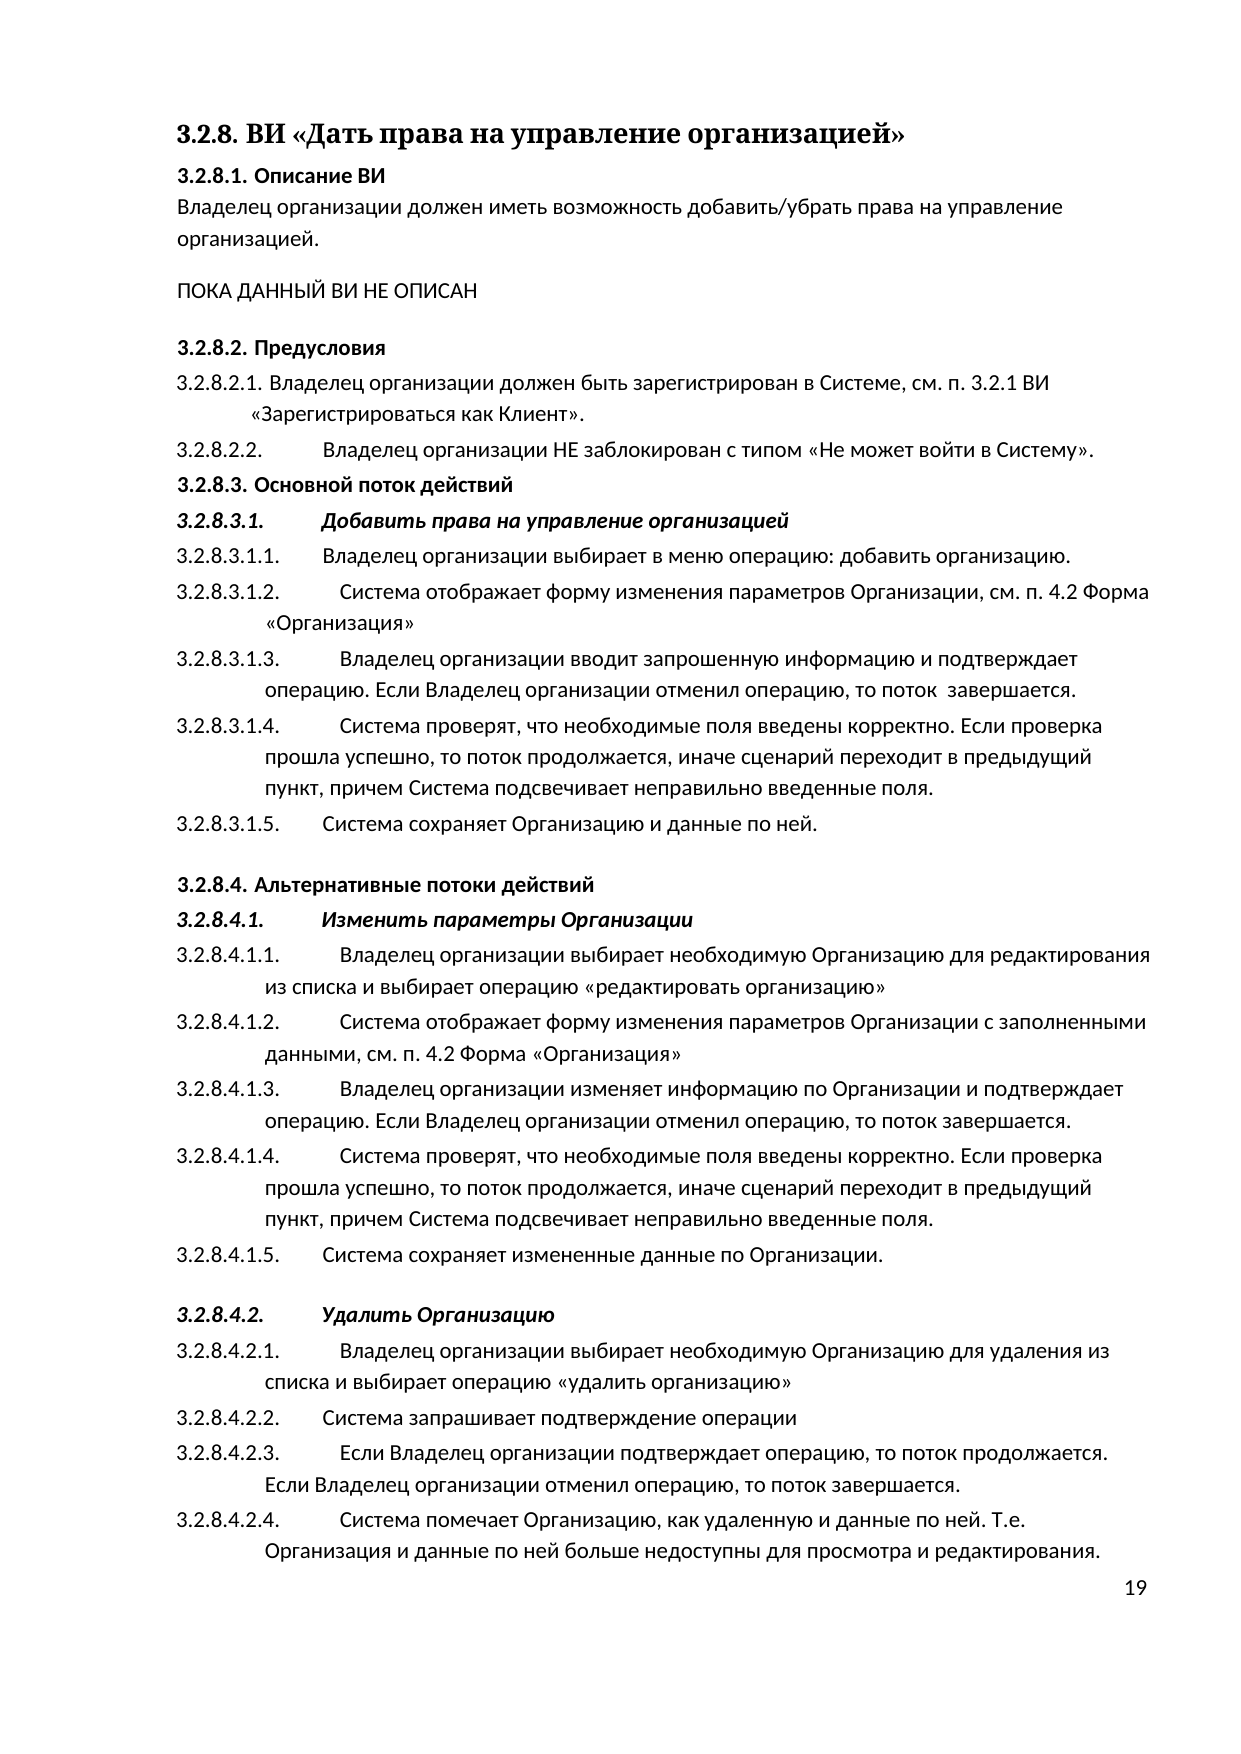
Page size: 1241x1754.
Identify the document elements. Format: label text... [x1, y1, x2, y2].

subtitle 3.2.8.4. Альтернативные потоки действий [177, 870, 1152, 898]
text 3.2.8.4.2.3. Если Владелец организации подтверждает операцию, то поток продолжается. Если Владелец организации отменил операцию, то поток завершается. [176, 1438, 1152, 1498]
subtitle 3.2.8.3. Основной поток действий [177, 471, 1152, 499]
subtitle 3.2.8.4.1. Изменить параметры Организации [176, 905, 1152, 933]
subtitle 3.2.8. ВИ «Дать права на управление организацией» [177, 118, 1152, 151]
text 3.2.8.3.1.1. Владелец организации выбирает в меню операцию: добавить организацию. [176, 541, 1152, 569]
text Владелец организации должен иметь возможность добавить/убрать права на управление организацией. [177, 192, 1152, 252]
text 3.2.8.4.1.3. Владелец организации изменяет информацию по Организации и подтверждает операцию. Если Владелец организации отменил операцию, то поток завершается. [176, 1074, 1152, 1134]
text 3.2.8.4.1.2. Система отображает форму изменения параметров Организации с заполненными данными, см. п. 4.2 Форма «Организация» [176, 1007, 1152, 1067]
text 3.2.8.4.2.4. Система помечает Организацию, как удаленную и данные по ней. Т.е. Организация и данные по ней больше недоступны для просмотра и редактирования. [176, 1505, 1152, 1565]
subtitle 3.2.8.2. Предусловия [177, 333, 1152, 361]
text 3.2.8.3.1.5. Система сохраняет Организацию и данные по ней. [176, 809, 1152, 837]
text 3.2.8.4.1.4. Система проверят, что необходимые поля введены корректно. Если проверка прошла успешно, то поток продолжается, иначе сценарий переходит в предыдущий пункт, причем Система подсвечивает неправильно введенные поля. [176, 1141, 1152, 1232]
text 3.2.8.4.1.1. Владелец организации выбирает необходимую Организацию для редактирования из списка и выбирает операцию «редактировать организацию» [176, 941, 1152, 1000]
subtitle 3.2.8.1. Описание ВИ [177, 161, 1152, 189]
text 3.2.8.4.1.5. Система сохраняет измененные данные по Организации. [176, 1240, 1152, 1268]
text 3.2.8.4.2.2. Система запрашивает подтверждение операции [176, 1403, 1152, 1431]
text 3.2.8.3.1.4. Система проверят, что необходимые поля введены корректно. Если проверка прошла успешно, то поток продолжается, иначе сценарий переходит в предыдущий пункт, причем Система подсвечивает неправильно введенные поля. [176, 711, 1152, 801]
text 3.2.8.4.2.1. Владелец организации выбирает необходимую Организацию для удаления из списка и выбирает операцию «удалить организацию» [176, 1336, 1152, 1395]
text 3.2.8.2.1. Владелец организации должен быть зарегистрирован в Системе, см. п. 3.2.1 ВИ «Зарегистрироваться как Клиент». [176, 368, 1152, 427]
subtitle 3.2.8.3.1. Добавить права на управление организацией [176, 506, 1152, 534]
subtitle 3.2.8.4.2. Удалить Организацию [176, 1300, 1152, 1328]
text 3.2.8.2.2. Владелец организации НЕ заблокирован с типом «Не может войти в Систему». [176, 435, 1152, 463]
text ПОКА ДАННЫЙ ВИ НЕ ОПИСАН [177, 276, 1152, 304]
text 3.2.8.3.1.2. Система отображает форму изменения параметров Организации, см. п. 4.2 Форма «Организация» [176, 577, 1152, 636]
text 3.2.8.3.1.3. Владелец организации вводит запрошенную информацию и подтверждает операцию. Если Владелец организации отменил операцию, то поток завершается. [176, 644, 1152, 703]
